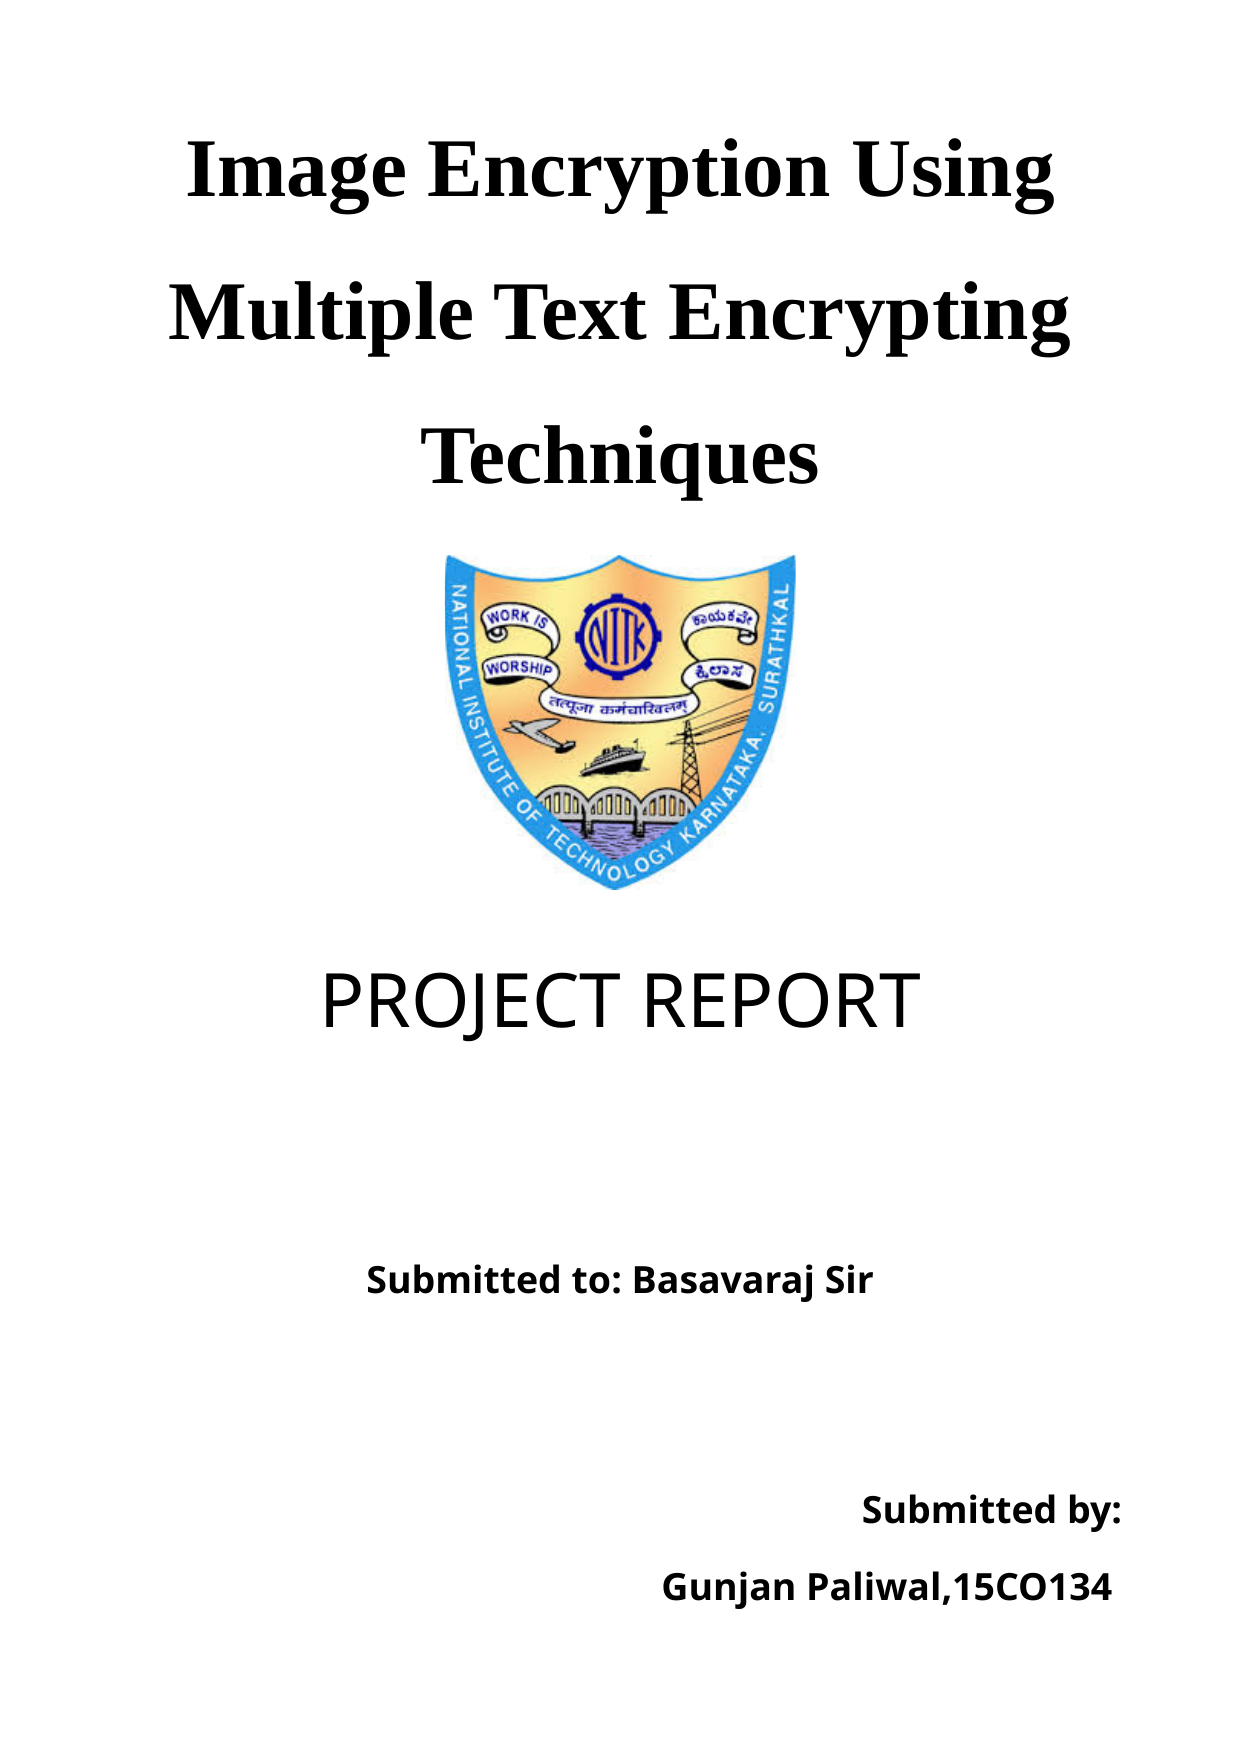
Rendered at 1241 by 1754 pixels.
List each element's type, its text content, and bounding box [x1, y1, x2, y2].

title Image Encryption Using Multiple Text Encrypting Techniques [118, 118, 1122, 501]
text Submitted by: [118, 1483, 1122, 1534]
picture [444, 555, 796, 890]
text Submitted to: Basavaraj Sir [118, 1254, 1122, 1305]
text Gunjan Paliwal,15CO134 [118, 1560, 1122, 1611]
text PROJECT REPORT [118, 947, 1122, 1049]
